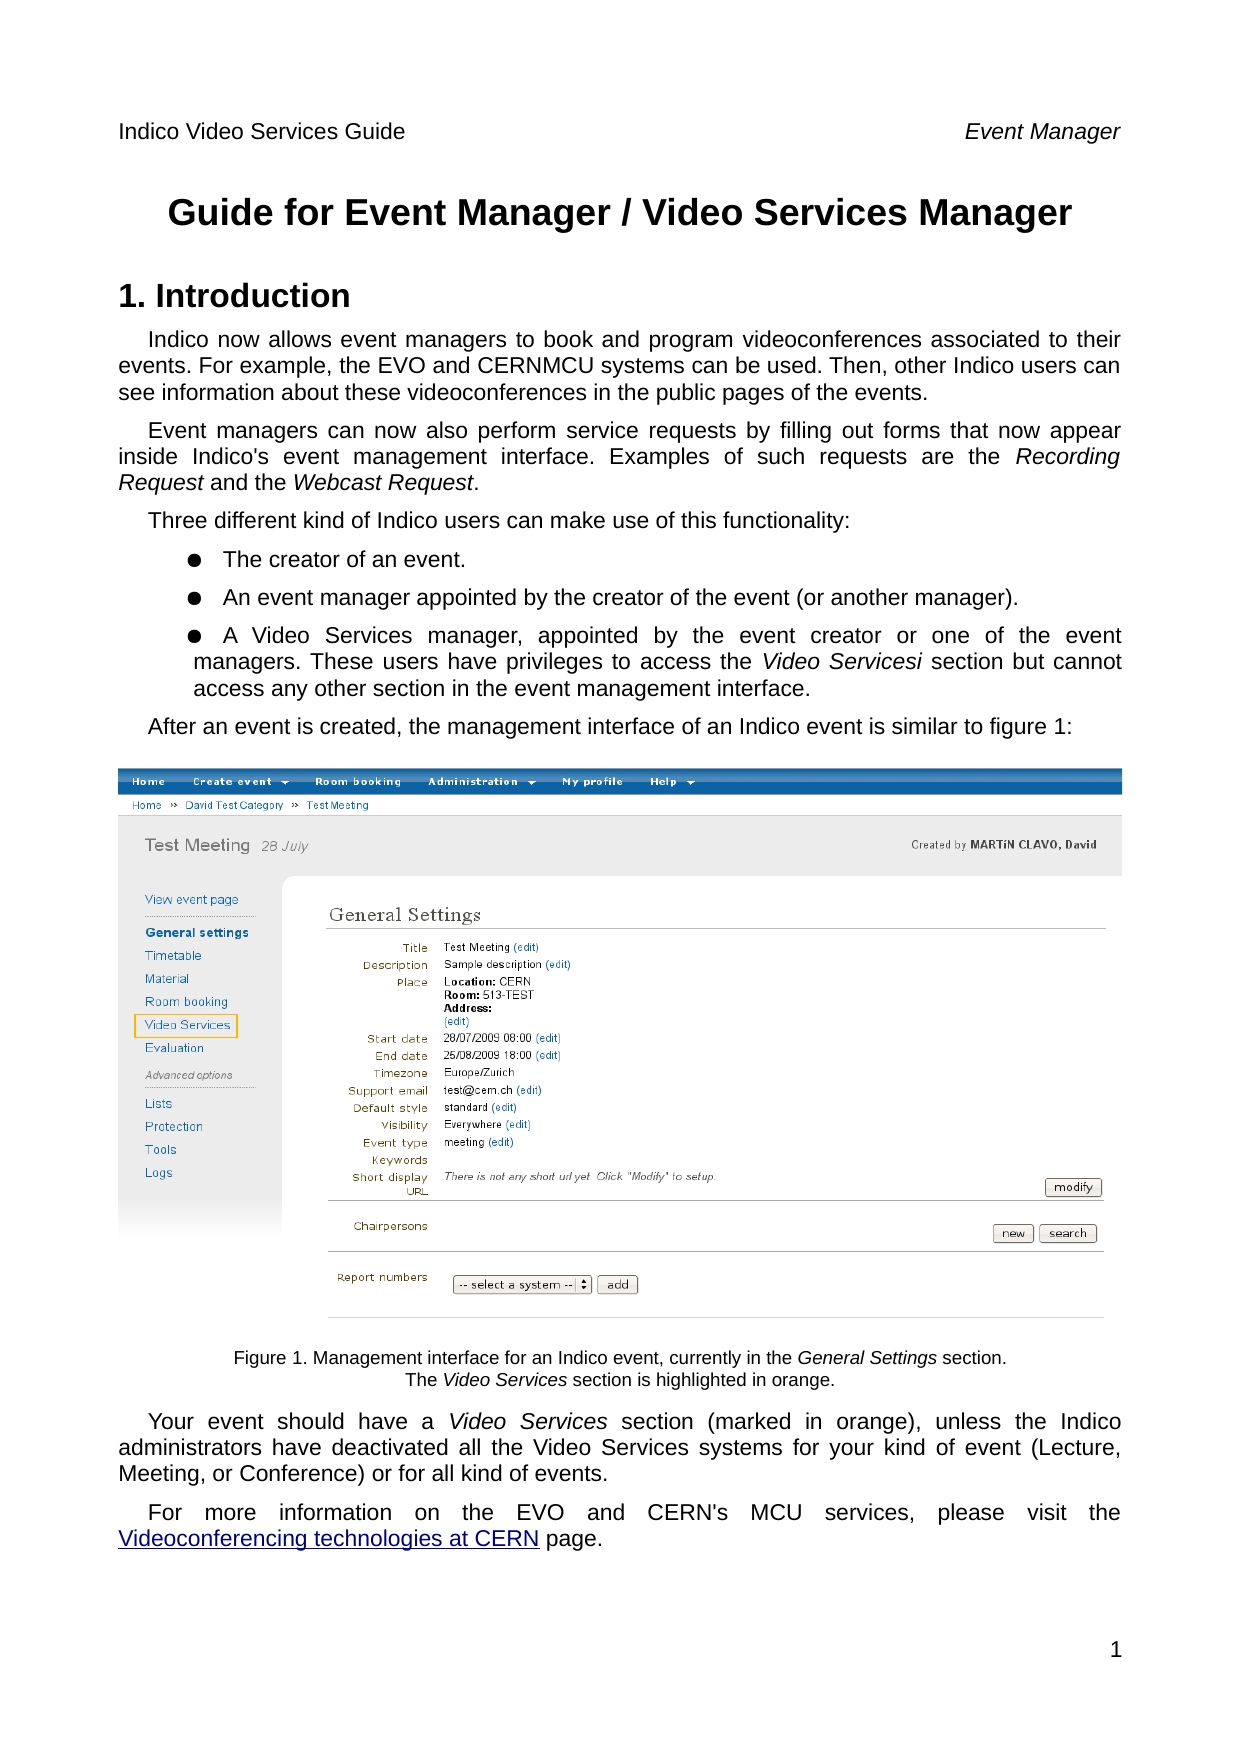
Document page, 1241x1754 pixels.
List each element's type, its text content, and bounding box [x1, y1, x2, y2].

list An event manager appointed by the creator of the event (or another manager). [156, 584, 1122, 610]
list The creator of an event. [156, 546, 1122, 572]
text Your event should have a Video Services section (marked in orange), unless the Indico administrators have deactivated all the Video Services systems for your kind of event (Lecture, Meeting, or Conference) or for all kind of events. [118, 1408, 1122, 1487]
title Figure 1. Management interface for an Indico event, currently in the General Settings section. The Video Services section is highlighted in orange. [118, 1347, 1122, 1390]
text After an event is created, the management interface of an Indico event is similar to figure 1: [118, 713, 1122, 739]
text Three different kind of Indico users can make use of this functionality: [118, 507, 1122, 534]
picture [118, 768, 1123, 1336]
text Indico now allows event managers to book and program videoconferences associated to their events. For example, the EVO and CERNMCU systems can be used. Then, other Indico users can see information about these videoconferences in the public pages of the events. [118, 326, 1122, 405]
subtitle 1. Introduction [118, 275, 1122, 314]
title Guide for Event Manager / Video Services Manager [118, 190, 1122, 233]
text Event managers can now also perform service requests by filling out forms that now appear inside Indico's event management interface. Examples of such requests are the Recording Request and the Webcast Request. [118, 417, 1122, 496]
list A Video Services manager, appointed by the event creator or one of the event managers. These users have privileges to access the Video Servicesi section but cannot access any other section in the event management interface. [156, 622, 1122, 701]
text For more information on the EVO and CERN's MCU services, please visit the Videoconferencing technologies at CERN page. [118, 1498, 1122, 1551]
